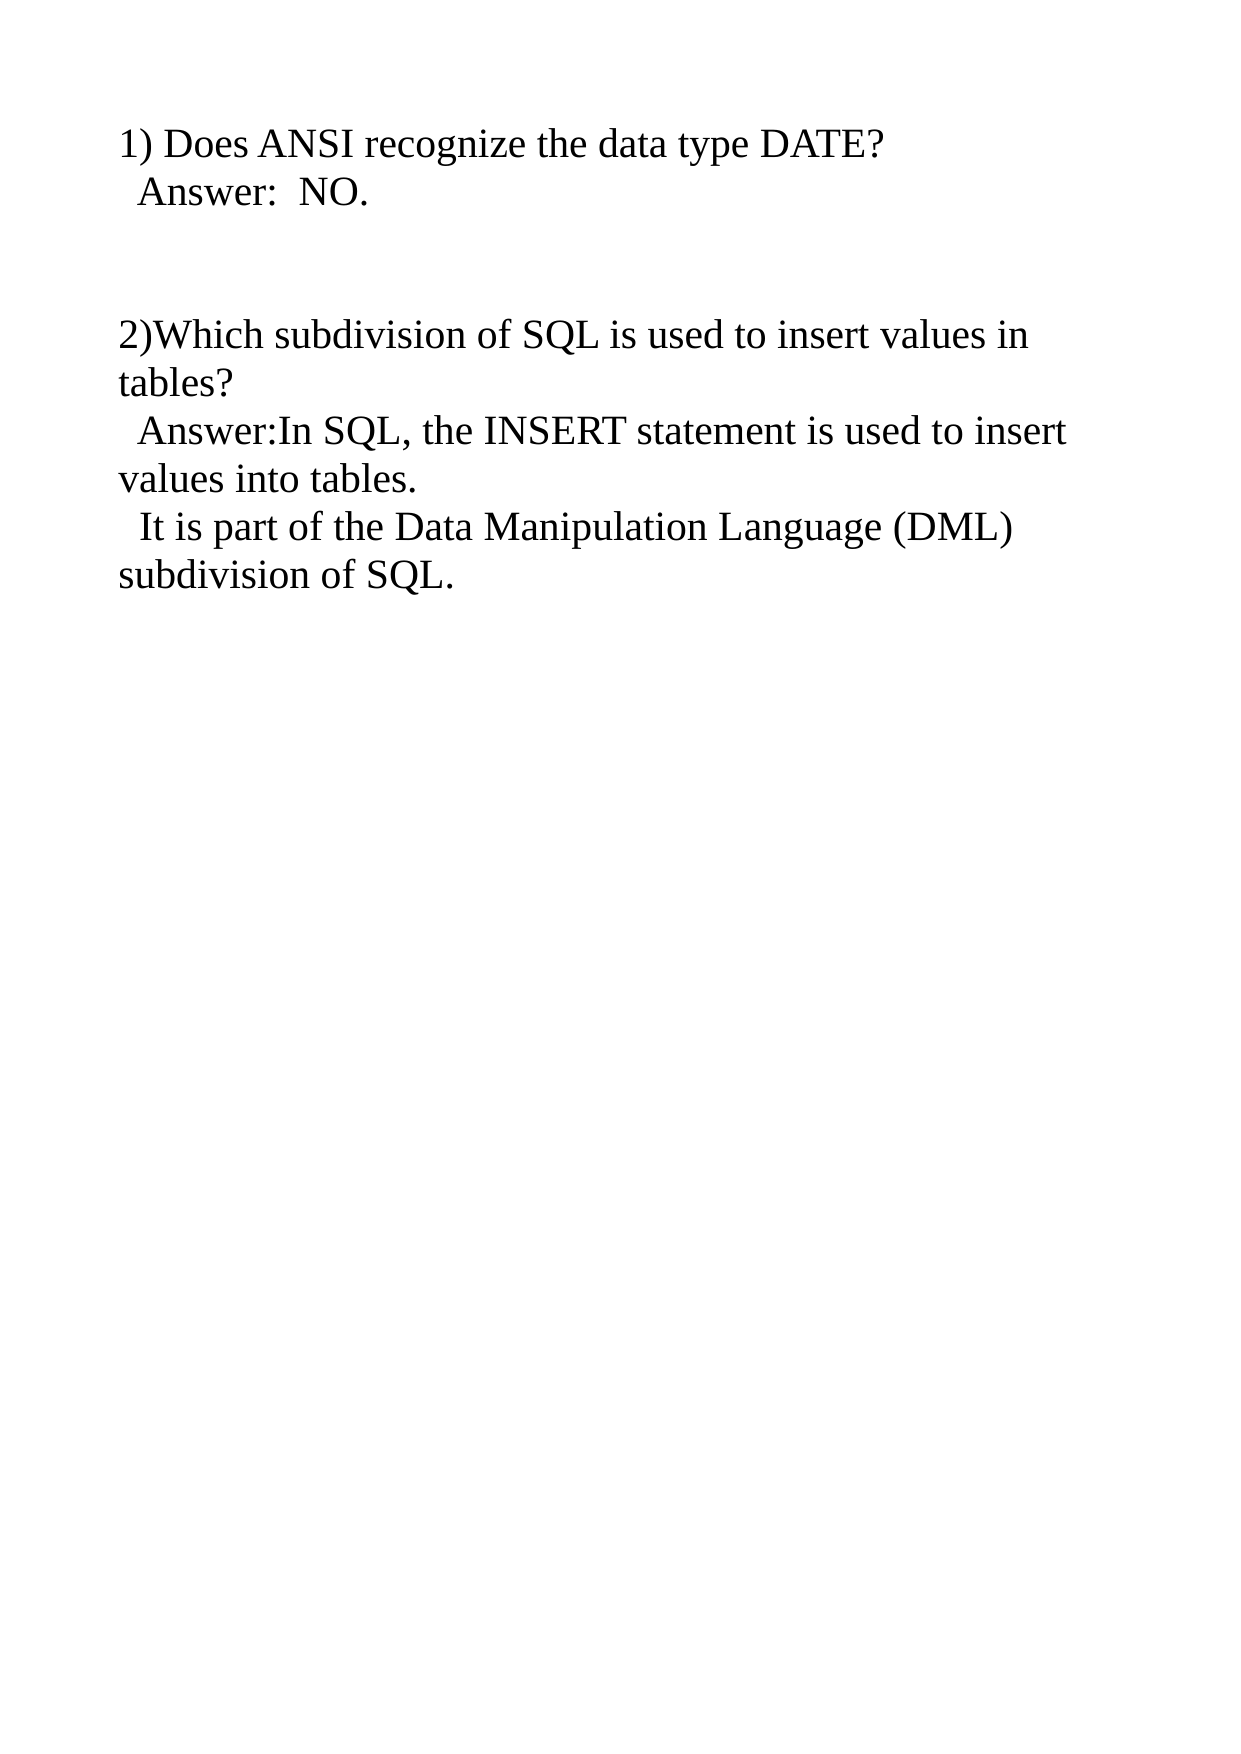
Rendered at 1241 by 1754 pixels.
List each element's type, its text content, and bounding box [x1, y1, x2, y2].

text Answer:In SQL, the INSERT statement is used to insert values into tables. [118, 406, 1122, 501]
text 2)Which subdivision of SQL is used to insert values in tables? [118, 310, 1122, 406]
text 1) Does ANSI recognize the data type DATE? [118, 118, 1122, 166]
text It is part of the Data Manipulation Language (DML) subdivision of SQL. [118, 501, 1122, 597]
text Answer: NO. [118, 166, 1122, 214]
